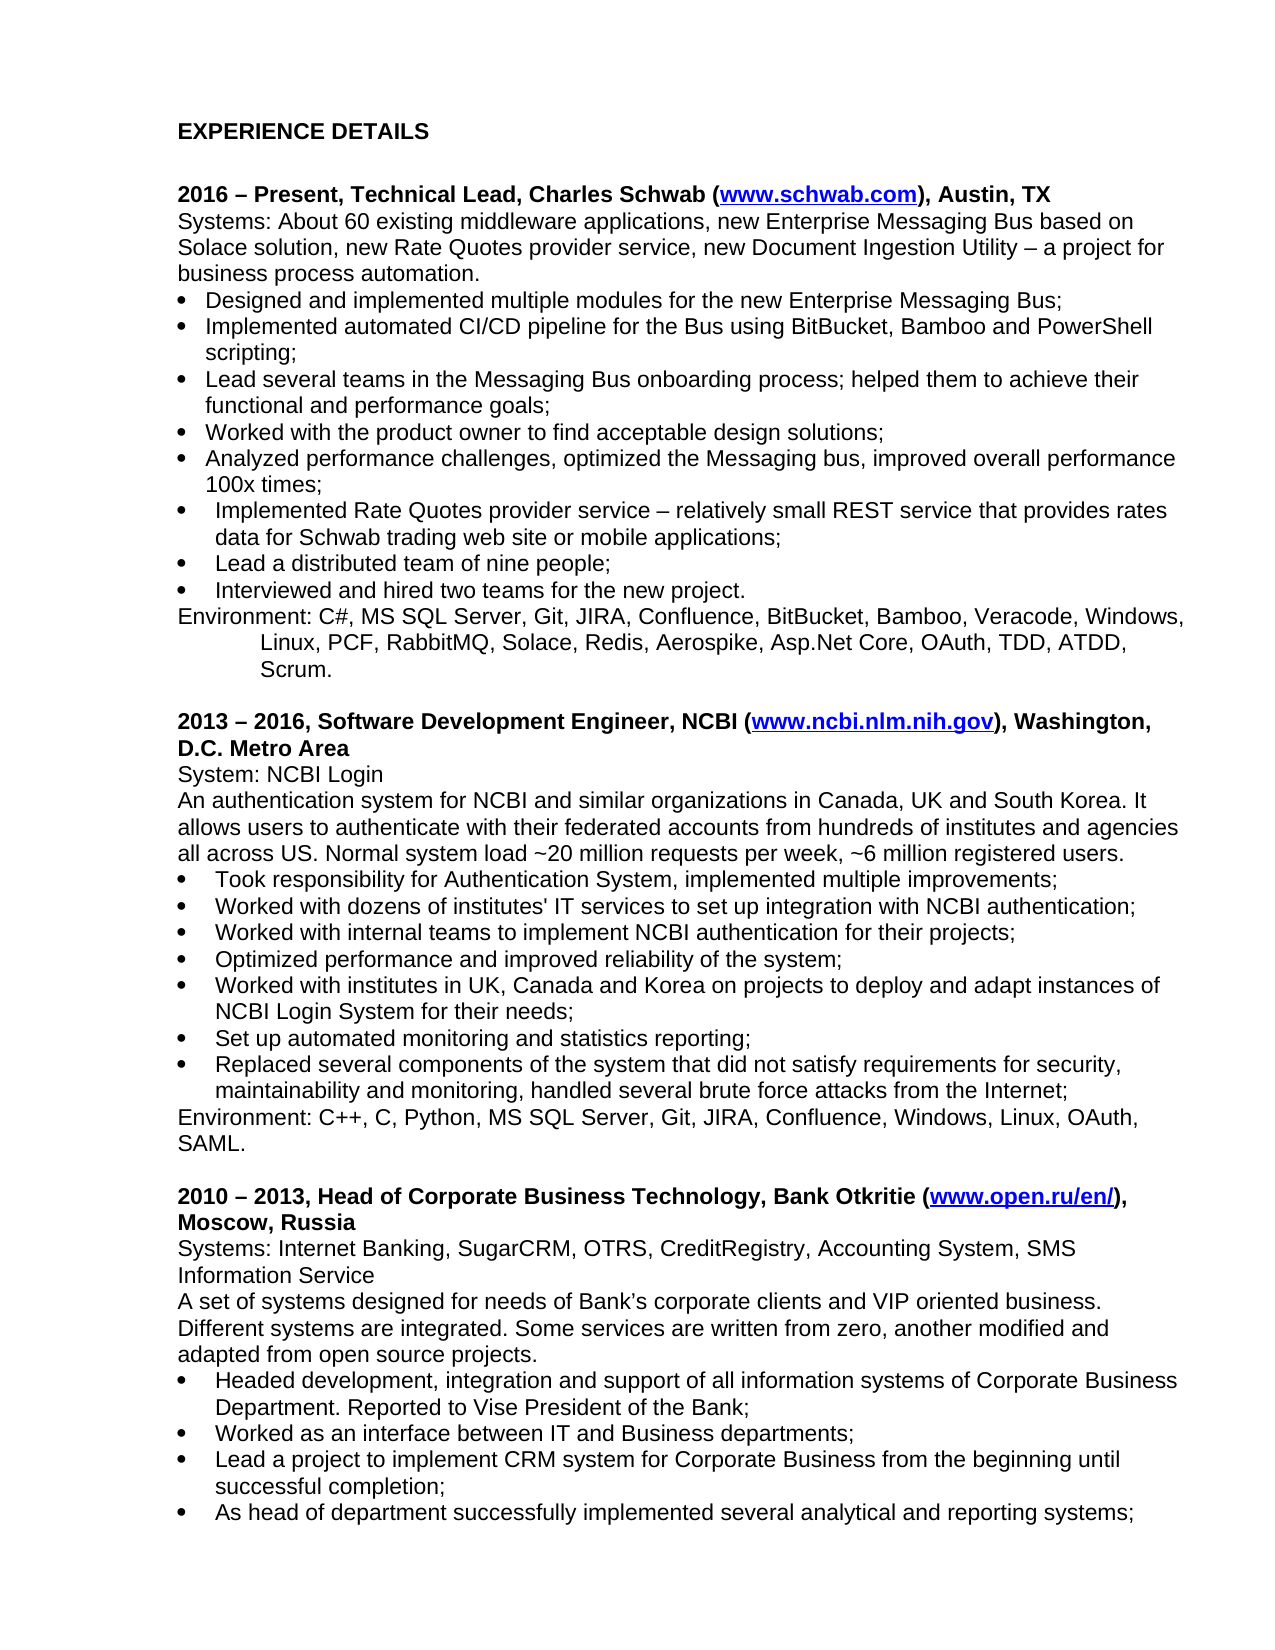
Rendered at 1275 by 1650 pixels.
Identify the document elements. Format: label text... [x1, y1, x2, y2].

list Interviewed and hired two teams for the new project. [177, 577, 1186, 603]
list Worked as an interface between IT and Business departments; [177, 1420, 1186, 1446]
list Lead a distributed team of nine people; [177, 550, 1186, 577]
text 2013 – 2016, Software Development Engineer, NCBI (www.ncbi.nlm.nih.gov), Washington, D.C. Metro Area [177, 708, 1186, 761]
text An authentication system for NCBI and similar organizations in Canada, UK and South Korea. It allows users to authenticate with their federated accounts from hundreds of institutes and agencies all across US. Normal system load ~20 million requests per week, ~6 million registered users. [177, 787, 1186, 866]
list Set up automated monitoring and statistics reporting; [177, 1024, 1186, 1051]
list Worked with institutes in UK, Canada and Korea on projects to deploy and adapt instances of NCBI Login System for their needs; [177, 972, 1186, 1024]
list Worked with dozens of institutes' IT services to set up integration with NCBI authentication; [177, 893, 1186, 919]
text EXPERIENCE DETAILS [177, 118, 1186, 144]
text 2016 – Present, Technical Lead, Charles Schwab (www.schwab.com), Austin, TX [177, 181, 1186, 208]
list Replaced several components of the system that did not satisfy requirements for security, maintainability and monitoring, handled several brute force attacks from the Internet; [177, 1051, 1186, 1104]
list Implemented Rate Quotes provider service – relatively small REST service that provides rates data for Schwab trading web site or mobile applications; [177, 497, 1186, 550]
list Lead several teams in the Messaging Bus onboarding process; helped them to achieve their functional and performance goals; [177, 366, 1186, 418]
list Took responsibility for Authentication System, implemented multiple improvements; [177, 866, 1186, 893]
text System: NCBI Login [177, 761, 1186, 787]
text Scrum. [177, 656, 1186, 682]
list As head of department successfully implemented several analytical and reporting systems; [177, 1499, 1186, 1525]
list Designed and implemented multiple modules for the new Enterprise Messaging Bus; [177, 287, 1186, 313]
text Systems: Internet Banking, SugarCRM, OTRS, CreditRegistry, Accounting System, SMS Information Service [177, 1235, 1186, 1288]
text Linux, PCF, RabbitMQ, Solace, Redis, Aerospike, Asp.Net Core, OAuth, TDD, ATDD, [177, 629, 1186, 656]
list Headed development, integration and support of all information systems of Corporate Business Department. Reported to Vise President of the Bank; [177, 1367, 1186, 1420]
text 2010 – 2013, Head of Corporate Business Technology, Bank Otkritie (www.open.ru/en/), Moscow, Russia [177, 1183, 1186, 1235]
text Environment: C#, MS SQL Server, Git, JIRA, Confluence, BitBucket, Bamboo, Veracode, Windows, [177, 603, 1186, 629]
text A set of systems designed for needs of Bank’s corporate clients and VIP oriented business. Different systems are integrated. Some services are written from zero, another modified and adapted from open source projects. [177, 1288, 1186, 1367]
list Optimized performance and improved reliability of the system; [177, 946, 1186, 972]
list Implemented automated CI/CD pipeline for the Bus using BitBucket, Bamboo and PowerShell scripting; [177, 313, 1186, 366]
list Worked with the product owner to find acceptable design solutions; [177, 418, 1186, 445]
list Worked with internal teams to implement NCBI authentication for their projects; [177, 919, 1186, 946]
text Systems: About 60 existing middleware applications, new Enterprise Messaging Bus based on Solace solution, new Rate Quotes provider service, new Document Ingestion Utility – a project for business process automation. [177, 208, 1186, 287]
list Lead a project to implement CRM system for Corporate Business from the beginning until successful completion; [177, 1446, 1186, 1499]
text Environment: C++, C, Python, MS SQL Server, Git, JIRA, Confluence, Windows, Linux, OAuth, SAML. [177, 1104, 1186, 1156]
list Analyzed performance challenges, optimized the Messaging bus, improved overall performance 100x times; [177, 445, 1186, 497]
